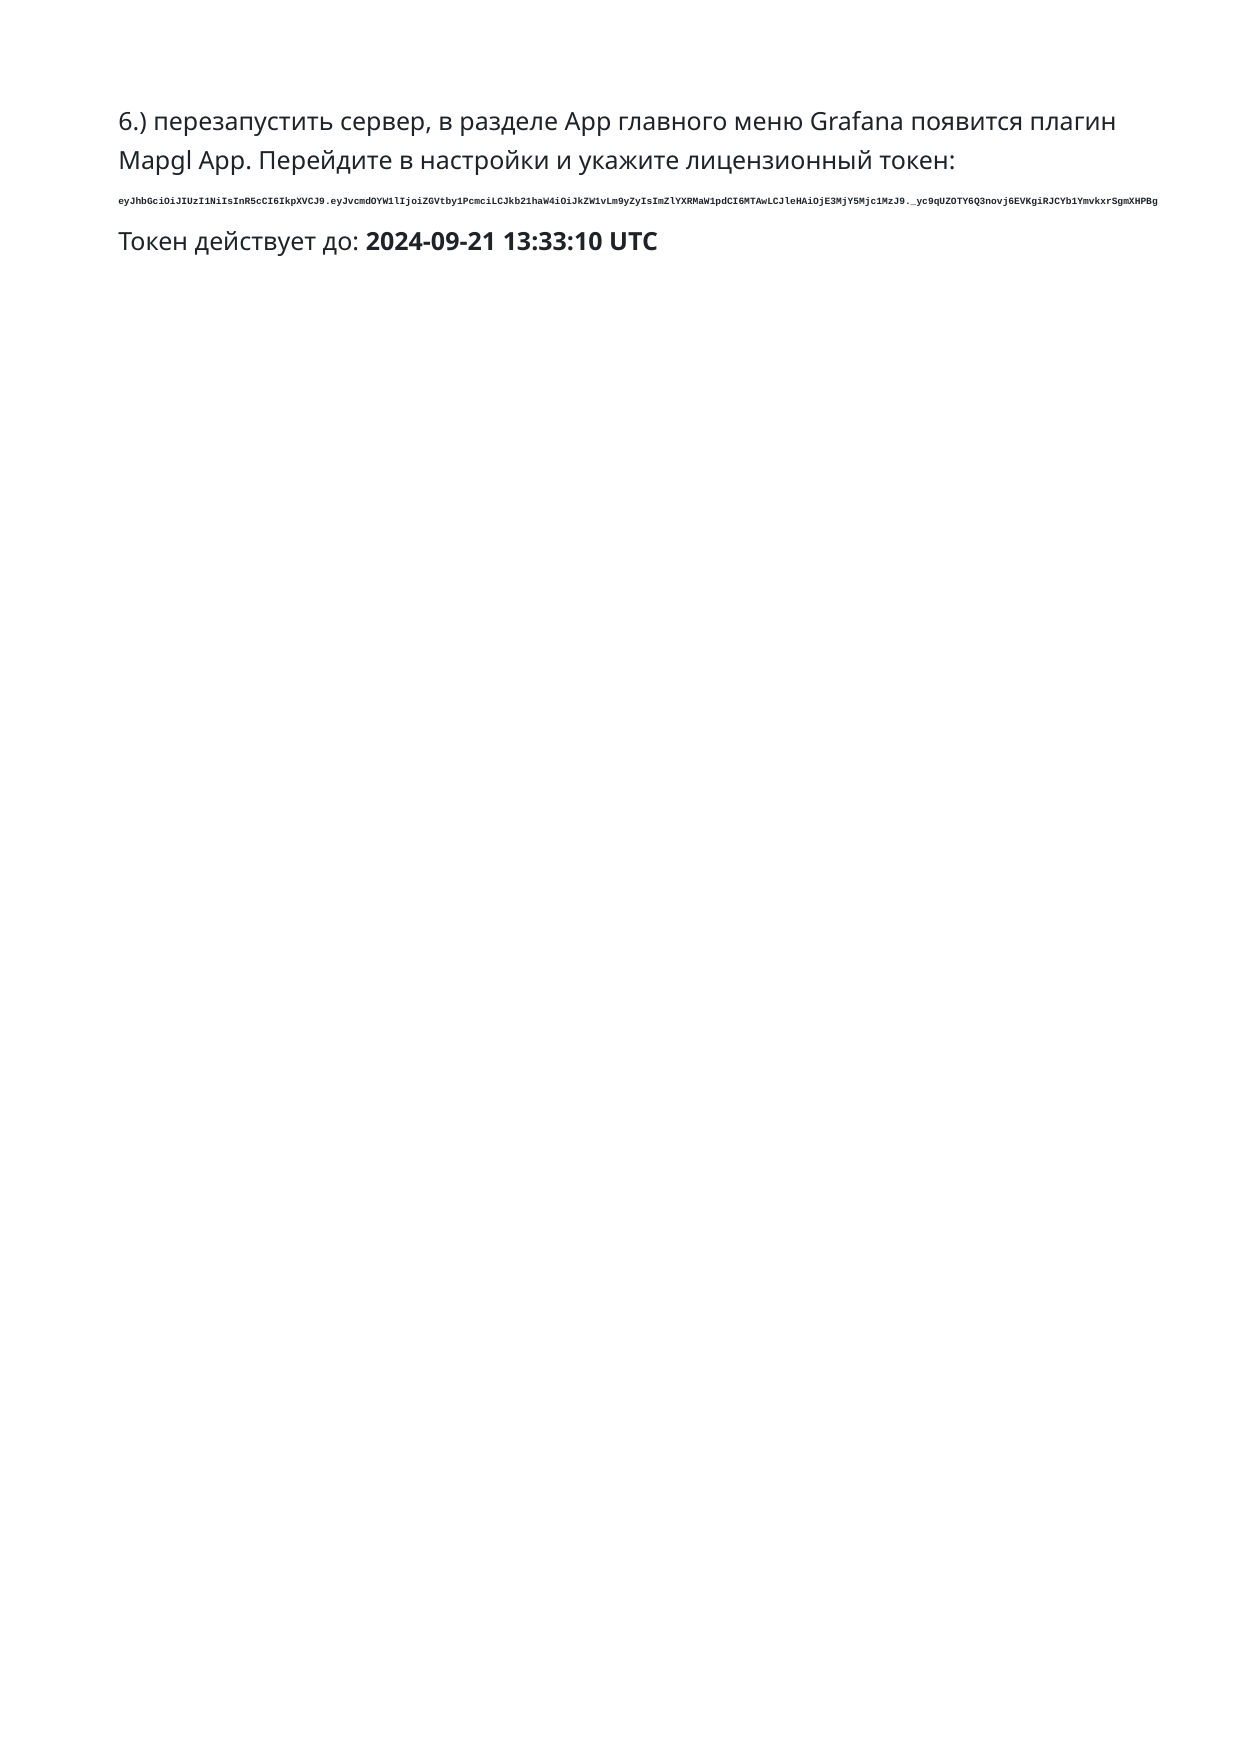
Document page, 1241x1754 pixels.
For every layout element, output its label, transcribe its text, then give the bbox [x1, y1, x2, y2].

text eyJhbGciOiJIUzI1NiIsInR5cCI6IkpXVCJ9.eyJvcmdOYW1lIjoiZGVtby1PcmciLCJkb21haW4iOiJkZW1vLm9yZyIsImZlYXRMaW1pdCI6MTAwLCJleHAiOjE3MjY5Mjc1MzJ9._yc9qUZOTY6Q3novj6EVKgiRJCYb1YmvkxrSgmXHPBg [118, 196, 1159, 207]
text 6.) перезапустить сервер, в разделе App главного меню Grafana появится плагин Mapgl App. Перейдите в настройки и укажите лицензионный токен: [118, 103, 1159, 176]
text Токен действует до: 2024-09-21 13:33:10 UTC [118, 223, 1159, 257]
